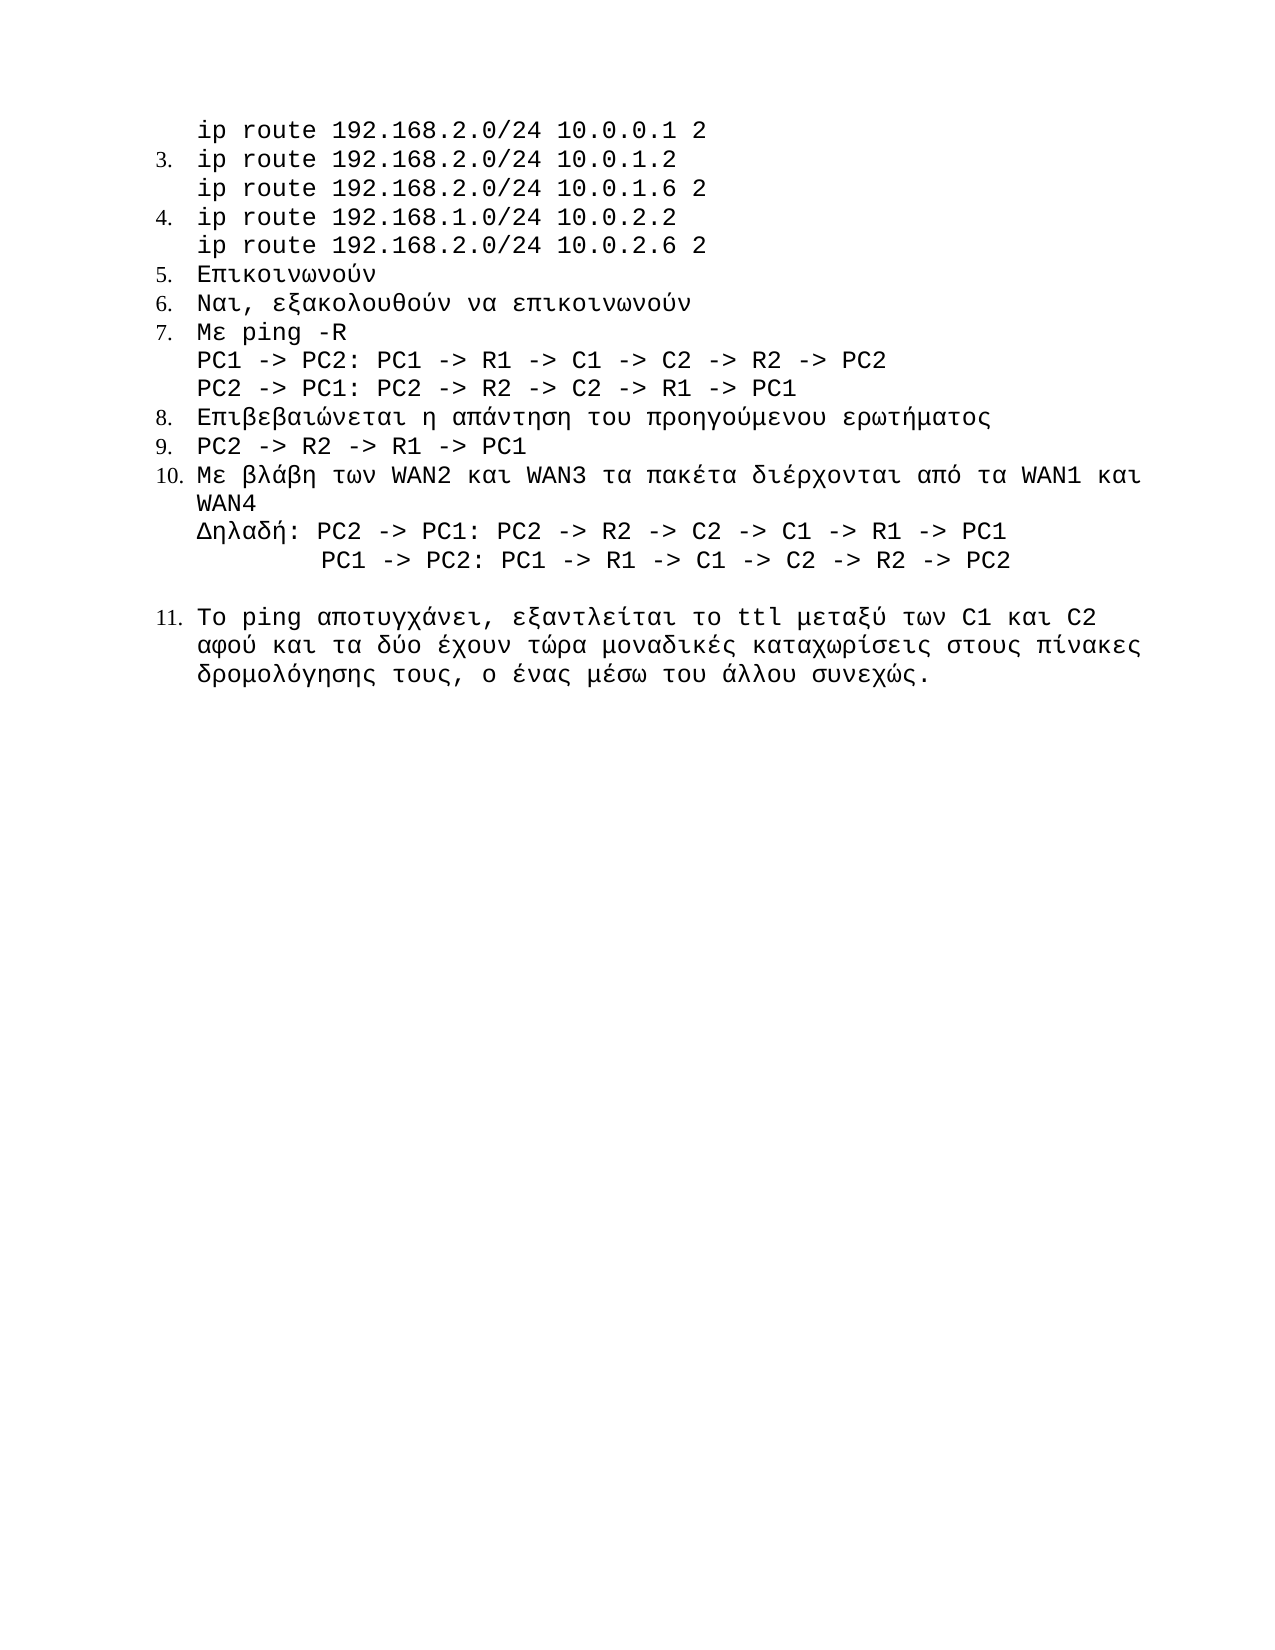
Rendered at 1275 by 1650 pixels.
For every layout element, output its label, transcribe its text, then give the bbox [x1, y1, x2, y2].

list PC1 -> PC2: PC1 -> R1 -> C1 -> C2 -> R2 -> PC2 [279, 547, 1157, 576]
list Επιβεβαιώνεται η απάντηση του προηγούμενου ερωτήματος [155, 404, 1157, 433]
list ip route 192.168.1.0/24 10.0.2.2 [155, 204, 1157, 232]
list ip route 192.168.2.0/24 10.0.0.1 2 [155, 118, 1157, 146]
list Ναι, εξακολουθούν να επικοινωνούν [155, 290, 1157, 318]
list ip route 192.168.2.0/24 10.0.1.6 2 [155, 175, 1157, 204]
list ip route 192.168.2.0/24 10.0.2.6 2 [155, 232, 1157, 261]
list ip route 192.168.2.0/24 10.0.1.2 [155, 146, 1157, 175]
list Δηλαδή: PC2 -> PC1: PC2 -> R2 -> C2 -> C1 -> R1 -> PC1 [155, 519, 1157, 547]
list Το ping αποτυγχάνει, εξαντλείται το ttl μεταξύ των C1 και C2 αφού και τα δύο έχουν τώρα μοναδικές καταχωρίσεις στους πίνακες δρομολόγησης τους, ο ένας μέσω του άλλου συνεχώς. [155, 604, 1157, 689]
list Με βλάβη των WAN2 και WAN3 τα πακέτα διέρχονται από τα WAN1 και WAN4 [155, 462, 1157, 519]
list PC1 -> PC2: PC1 -> R1 -> C1 -> C2 -> R2 -> PC2 [155, 347, 1157, 376]
list Επικοινωνούν [155, 261, 1157, 290]
list PC2 -> R2 -> R1 -> PC1 [155, 433, 1157, 462]
list PC2 -> PC1: PC2 -> R2 -> C2 -> R1 -> PC1 [155, 376, 1157, 404]
list Με ping -R [155, 318, 1157, 347]
